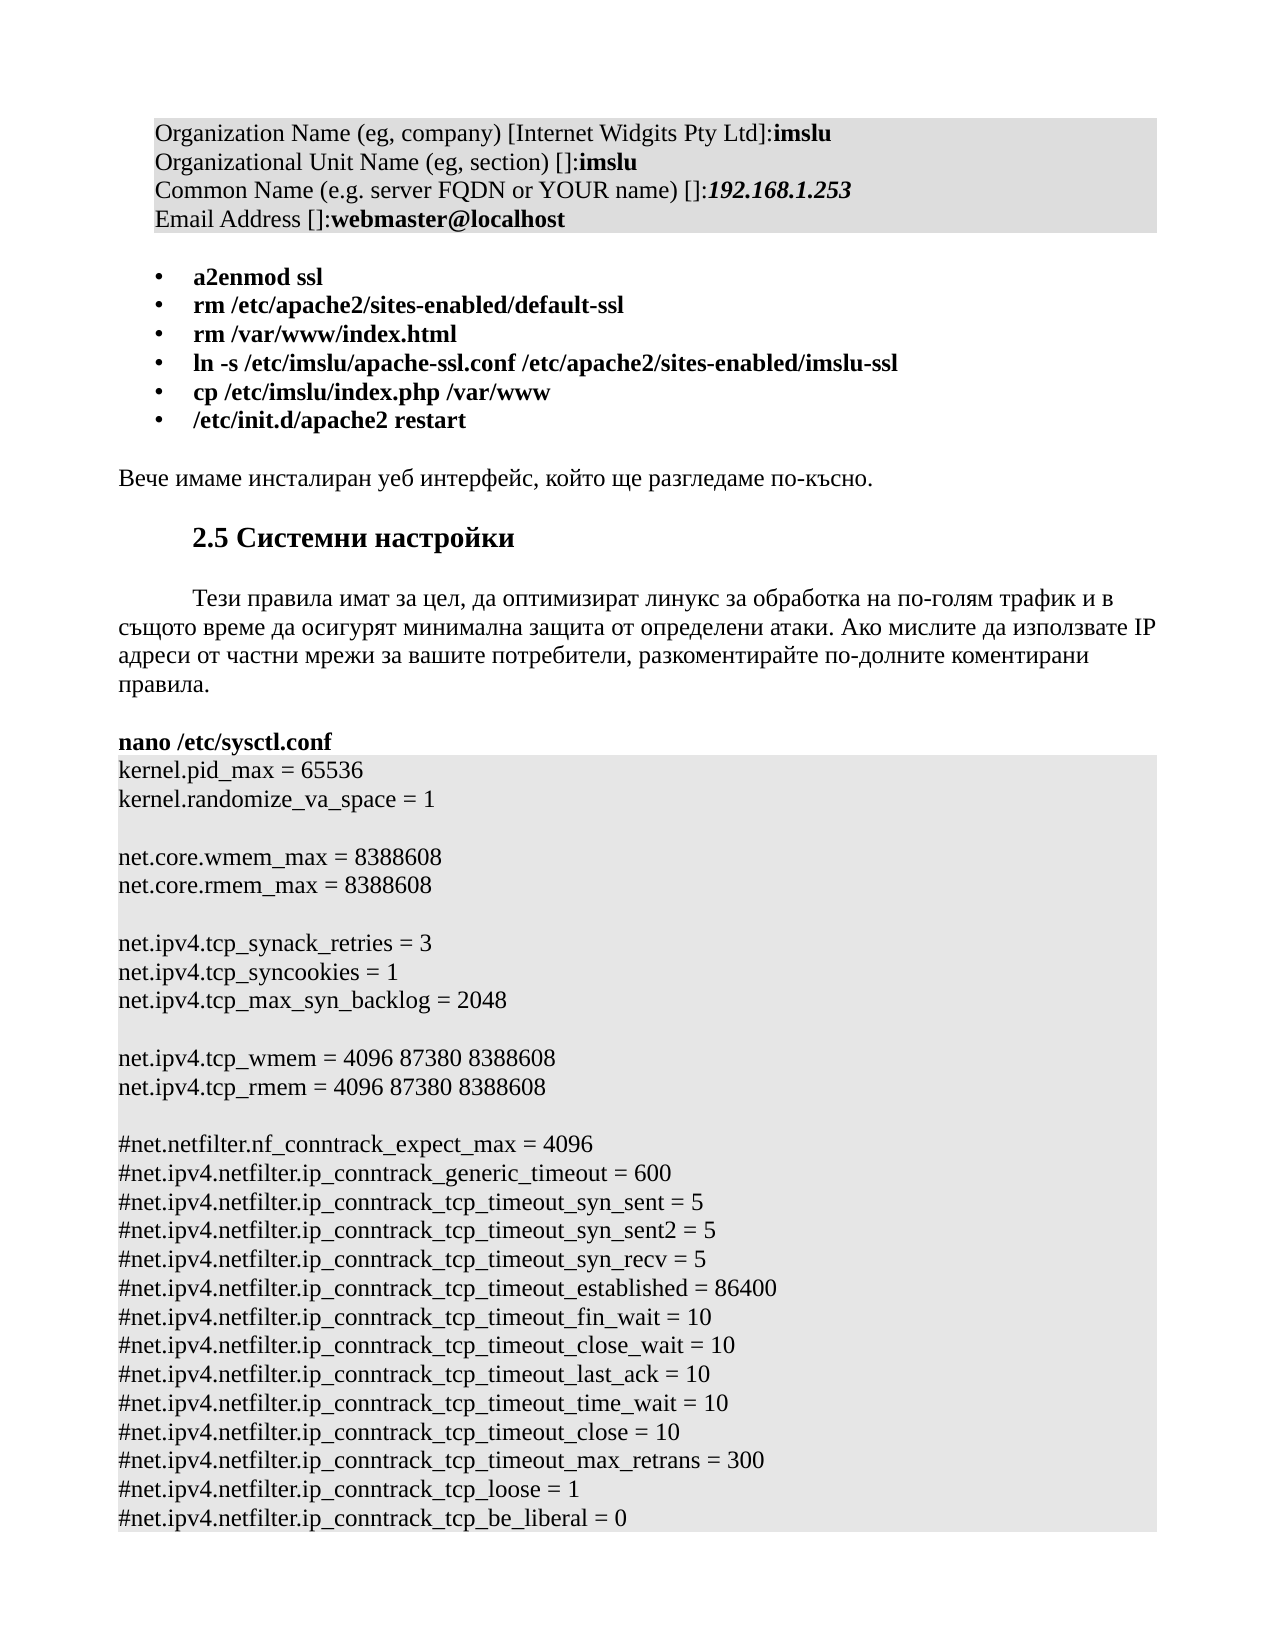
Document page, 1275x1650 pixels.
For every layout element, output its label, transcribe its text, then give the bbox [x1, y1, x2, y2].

text #net.ipv4.netfilter.ip_conntrack_tcp_timeout_fin_wait = 10 [118, 1302, 1157, 1330]
text #net.ipv4.netfilter.ip_conntrack_tcp_be_liberal = 0 [118, 1503, 1157, 1532]
text #net.ipv4.netfilter.ip_conntrack_tcp_timeout_syn_sent2 = 5 [118, 1215, 1157, 1244]
text #net.ipv4.netfilter.ip_conntrack_tcp_timeout_established = 86400 [118, 1273, 1157, 1302]
text Organization Name (eg, company) [Internet Widgits Pty Ltd]:imslu [154, 118, 1157, 147]
text #net.ipv4.netfilter.ip_conntrack_tcp_timeout_last_ack = 10 [118, 1359, 1157, 1388]
text net.ipv4.tcp_max_syn_backlog = 2048 [118, 985, 1157, 1014]
text Organizational Unit Name (eg, section) []:imslu [154, 147, 1157, 176]
text kernel.pid_max = 65536 [118, 755, 1157, 784]
text Common Name (e.g. server FQDN or YOUR name) []:192.168.1.253 [154, 176, 1157, 204]
text Email Address []:webmaster@localhost [154, 204, 1157, 233]
text net.core.wmem_max = 8388608 [118, 842, 1157, 870]
text #net.netfilter.nf_conntrack_expect_max = 4096 [118, 1129, 1157, 1158]
list ln -s /etc/imslu/apache-ssl.conf /etc/apache2/sites-enabled/imslu-ssl [154, 348, 1157, 377]
text net.ipv4.tcp_wmem = 4096 87380 8388608 [118, 1043, 1157, 1072]
list cp /etc/imslu/index.php /var/www [154, 377, 1157, 406]
text #net.ipv4.netfilter.ip_conntrack_tcp_timeout_close_wait = 10 [118, 1330, 1157, 1359]
list a2enmod ssl [154, 262, 1157, 291]
text #net.ipv4.netfilter.ip_conntrack_tcp_timeout_syn_sent = 5 [118, 1187, 1157, 1215]
text net.core.rmem_max = 8388608 [118, 870, 1157, 899]
text net.ipv4.tcp_syncookies = 1 [118, 957, 1157, 985]
text net.ipv4.tcp_synack_retries = 3 [118, 928, 1157, 957]
text net.ipv4.tcp_rmem = 4096 87380 8388608 [118, 1072, 1157, 1100]
list /etc/init.d/apache2 restart [154, 406, 1157, 434]
text #net.ipv4.netfilter.ip_conntrack_tcp_loose = 1 [118, 1474, 1157, 1503]
text Вече имаме инсталиран уеб интерфейс, който ще разгледаме по-късно. [118, 463, 1157, 492]
text #net.ipv4.netfilter.ip_conntrack_tcp_timeout_max_retrans = 300 [118, 1445, 1157, 1474]
list rm /etc/apache2/sites-enabled/default-ssl [154, 291, 1157, 319]
text Тези правила имат за цел, да оптимизират линукс за обработка на по-голям трафик и в същото време да осигурят минимална защита от определени атаки. Ако мислите да използвате IP адреси от частни мрежи за вашите потребители, разкоментирайте по-долните коментирани правила. [118, 583, 1157, 698]
text #net.ipv4.netfilter.ip_conntrack_tcp_timeout_time_wait = 10 [118, 1388, 1157, 1417]
list rm /var/www/index.html [154, 319, 1157, 348]
text #net.ipv4.netfilter.ip_conntrack_generic_timeout = 600 [118, 1158, 1157, 1187]
text #net.ipv4.netfilter.ip_conntrack_tcp_timeout_close = 10 [118, 1417, 1157, 1445]
text kernel.randomize_va_space = 1 [118, 784, 1157, 813]
text 2.5 Системни настройки [192, 521, 1157, 554]
text #net.ipv4.netfilter.ip_conntrack_tcp_timeout_syn_recv = 5 [118, 1244, 1157, 1273]
text nano /etc/sysctl.conf [118, 727, 1157, 755]
